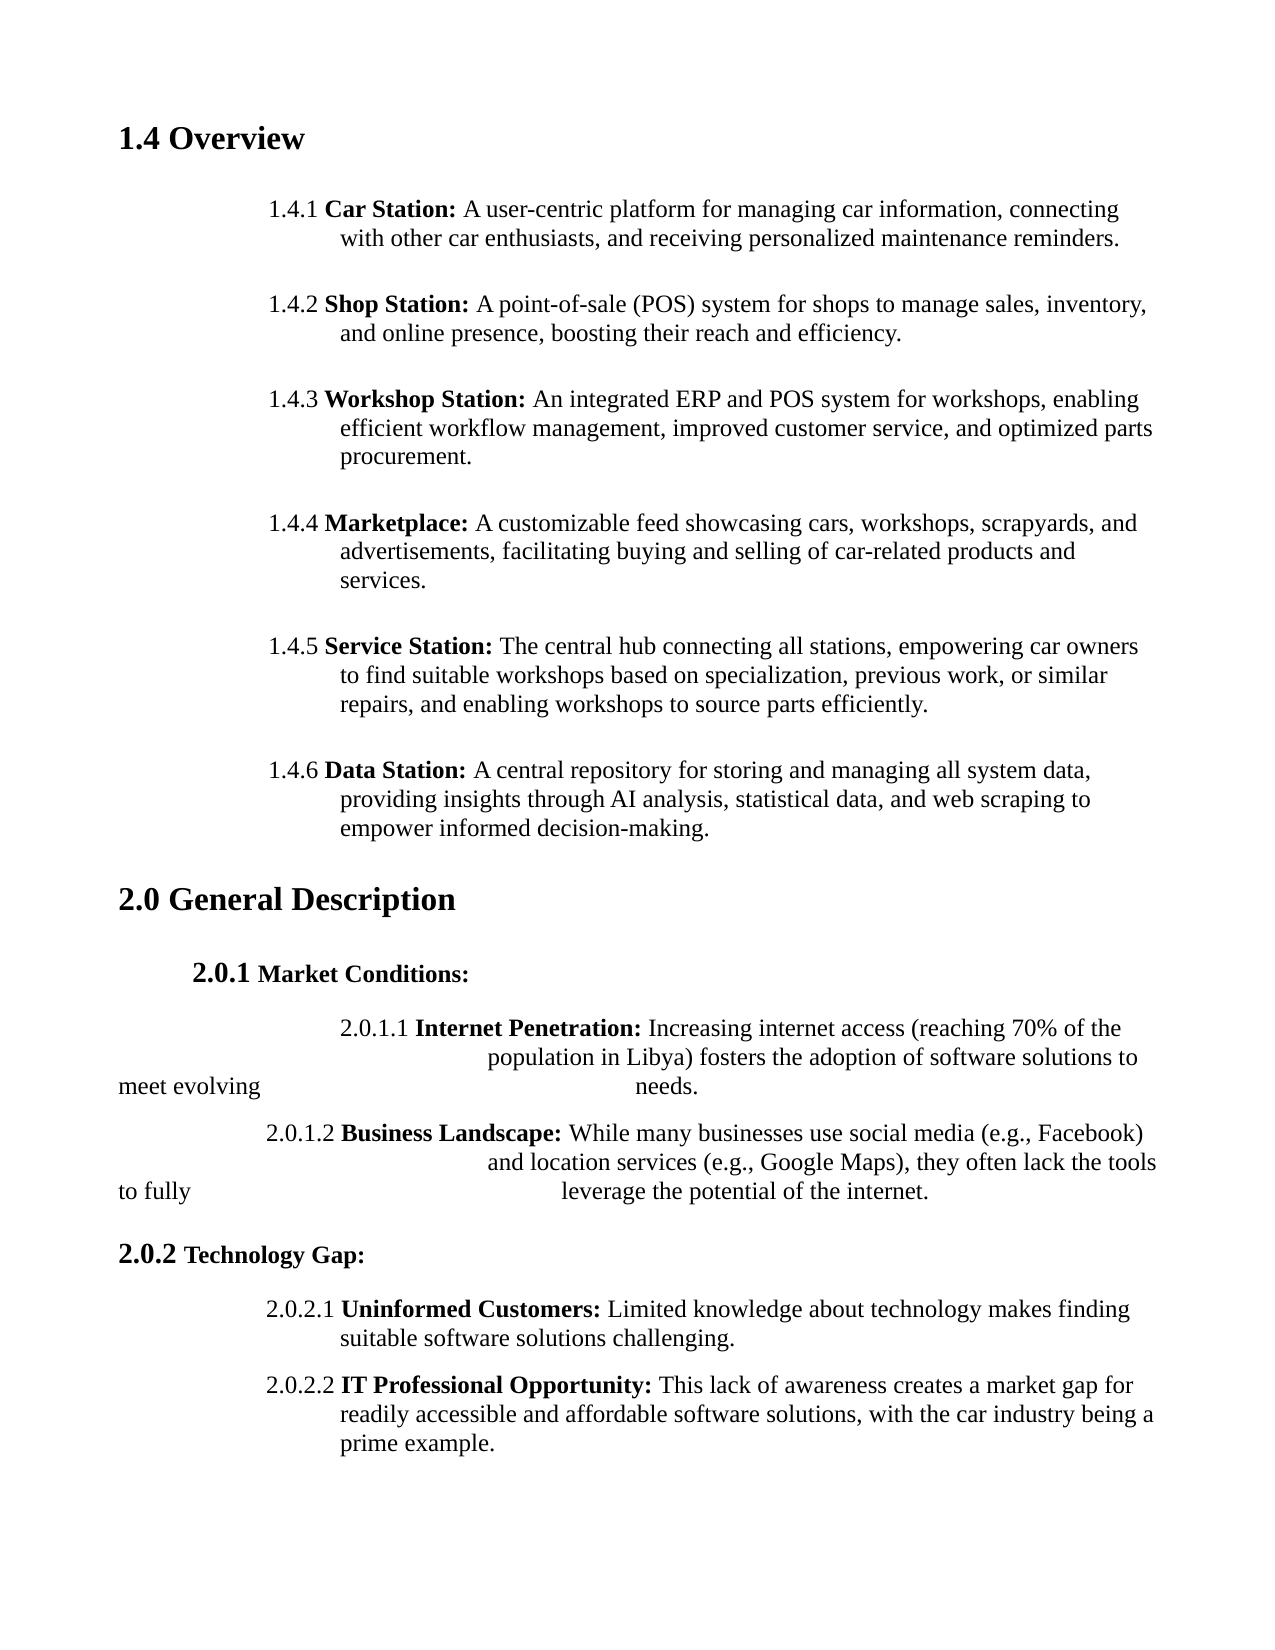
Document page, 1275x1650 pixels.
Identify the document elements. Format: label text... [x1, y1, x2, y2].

subtitle 2.0.2.1 Uninformed Customers: Limited knowledge about technology makes finding suitable software solutions challenging. [118, 1294, 1157, 1352]
subtitle 2.0.1.2 Business Landscape: While many businesses use social media (e.g., Facebook) and location services (e.g., Google Maps), they often lack the tools to fully leverage the potential of the internet. [118, 1118, 1157, 1204]
subtitle 1.4.4 Marketplace: A customizable feed showcasing cars, workshops, scrapyards, and advertisements, facilitating buying and selling of car-related products and services. [118, 508, 1157, 594]
subtitle 1.4 Overview [118, 118, 1157, 156]
subtitle 1.4.3 Workshop Station: An integrated ERP and POS system for workshops, enabling efficient workflow management, improved customer service, and optimized parts procurement. [118, 384, 1157, 470]
subtitle 2.0.2.2 IT Professional Opportunity: This lack of awareness creates a market gap for readily accessible and affordable software solutions, with the car industry being a prime example. [118, 1371, 1157, 1457]
subtitle 2.0 General Description [118, 879, 1157, 917]
subtitle 1.4.5 Service Station: The central hub connecting all stations, empowering car owners to find suitable workshops based on specialization, previous work, or similar repairs, and enabling workshops to source parts efficiently. [118, 631, 1157, 718]
subtitle 1.4.6 Data Station: A central repository for storing and managing all system data, providing insights through AI analysis, statistical data, and web scraping to empower informed decision-making. [118, 755, 1157, 841]
subtitle 1.4.2 Shop Station: A point-of-sale (POS) system for shops to manage sales, inventory, and online presence, boosting their reach and efficiency. [118, 289, 1157, 346]
subtitle 2.0.1 Market Conditions: [118, 955, 1157, 988]
subtitle 2.0.1.1 Internet Penetration: Increasing internet access (reaching 70% of the population in Libya) fosters the adoption of software solutions to meet evolving needs. [118, 1013, 1157, 1099]
subtitle 2.0.2 Technology Gap: [118, 1236, 1157, 1269]
subtitle 1.4.1 Car Station: A user-centric platform for managing car information, connecting with other car enthusiasts, and receiving personalized maintenance reminders. [118, 194, 1157, 251]
